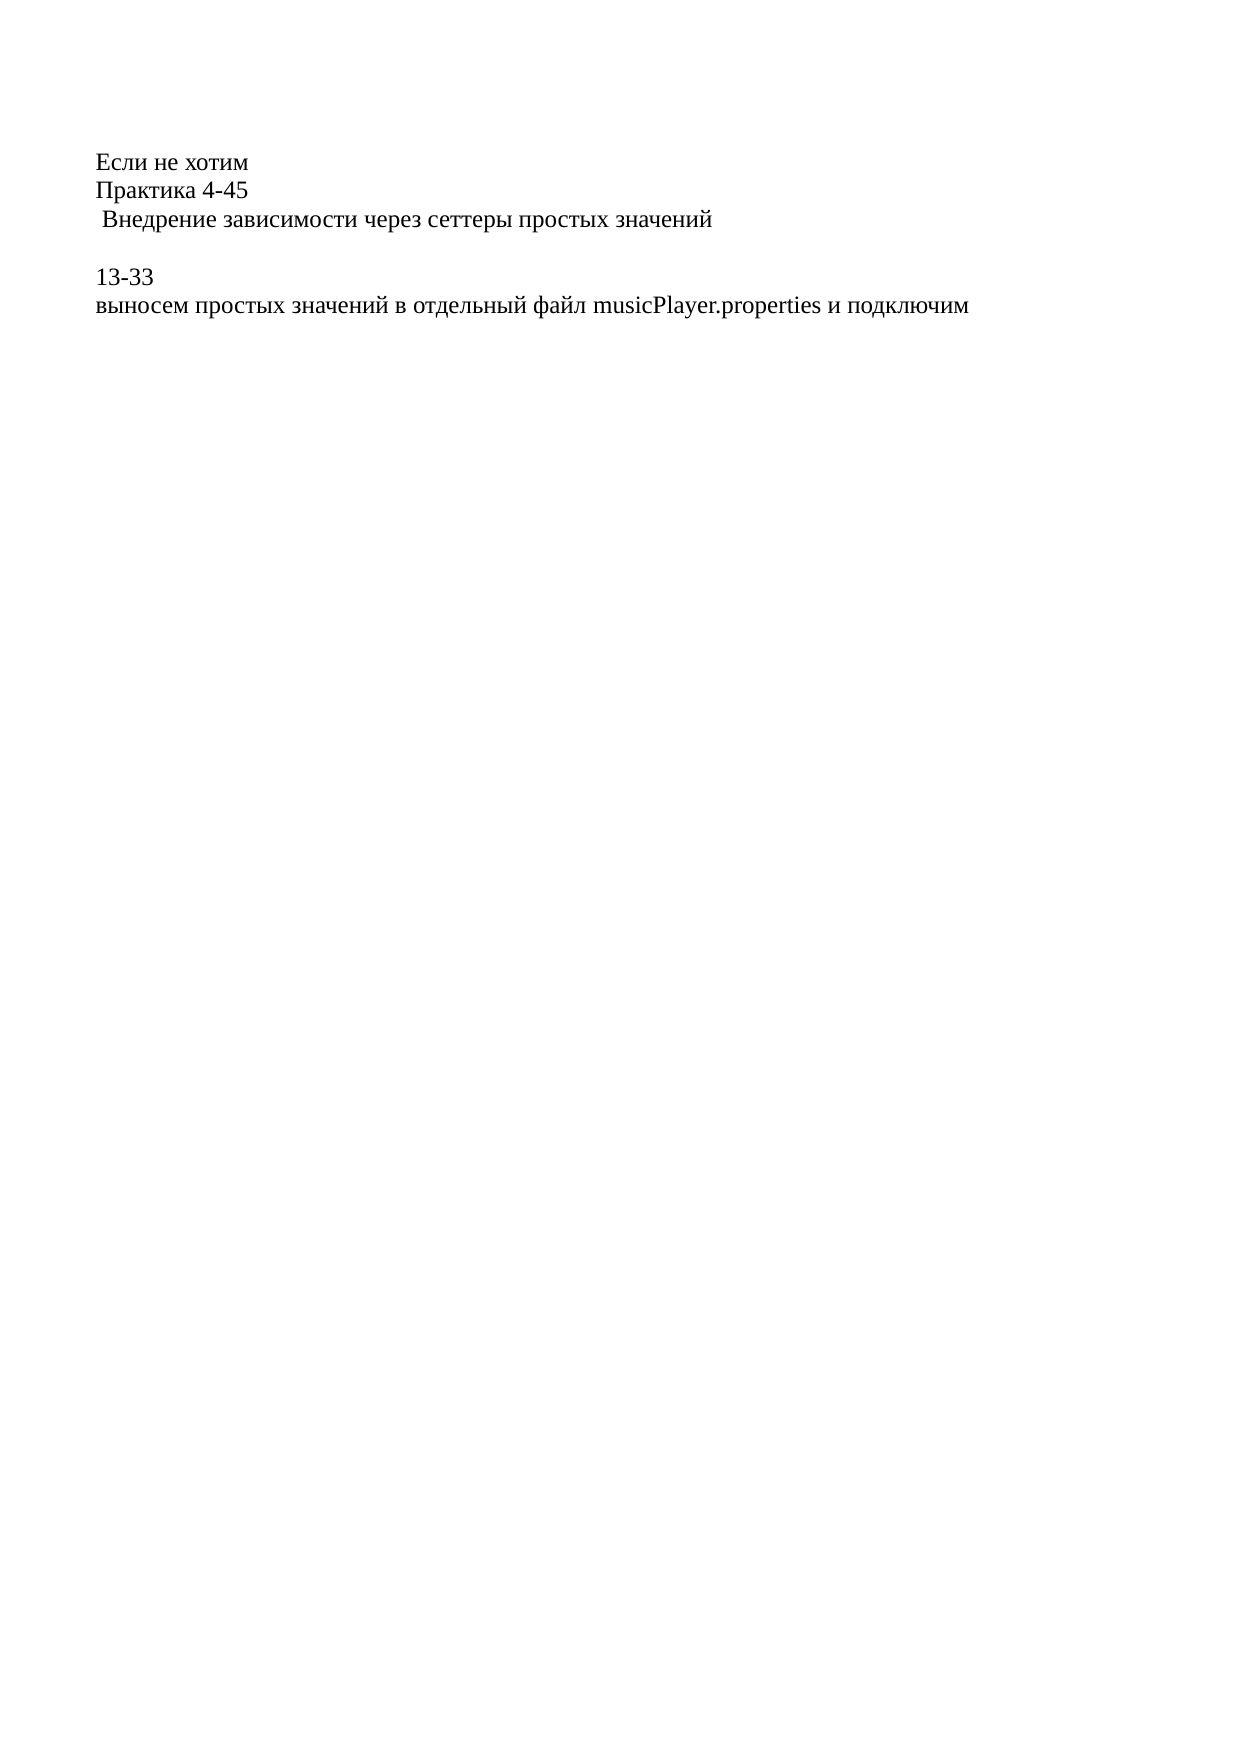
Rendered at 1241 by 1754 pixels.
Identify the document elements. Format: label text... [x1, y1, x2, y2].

text Если не хотим [95, 147, 1176, 176]
text Внедрение зависимости через сеттеры простых значений [95, 204, 1176, 233]
text Практика 4-45 [95, 176, 1176, 204]
text 13-33 [95, 262, 1176, 291]
text выносем простых значений в отдельный файл musicPlayer.properties и подключим [95, 291, 1176, 319]
